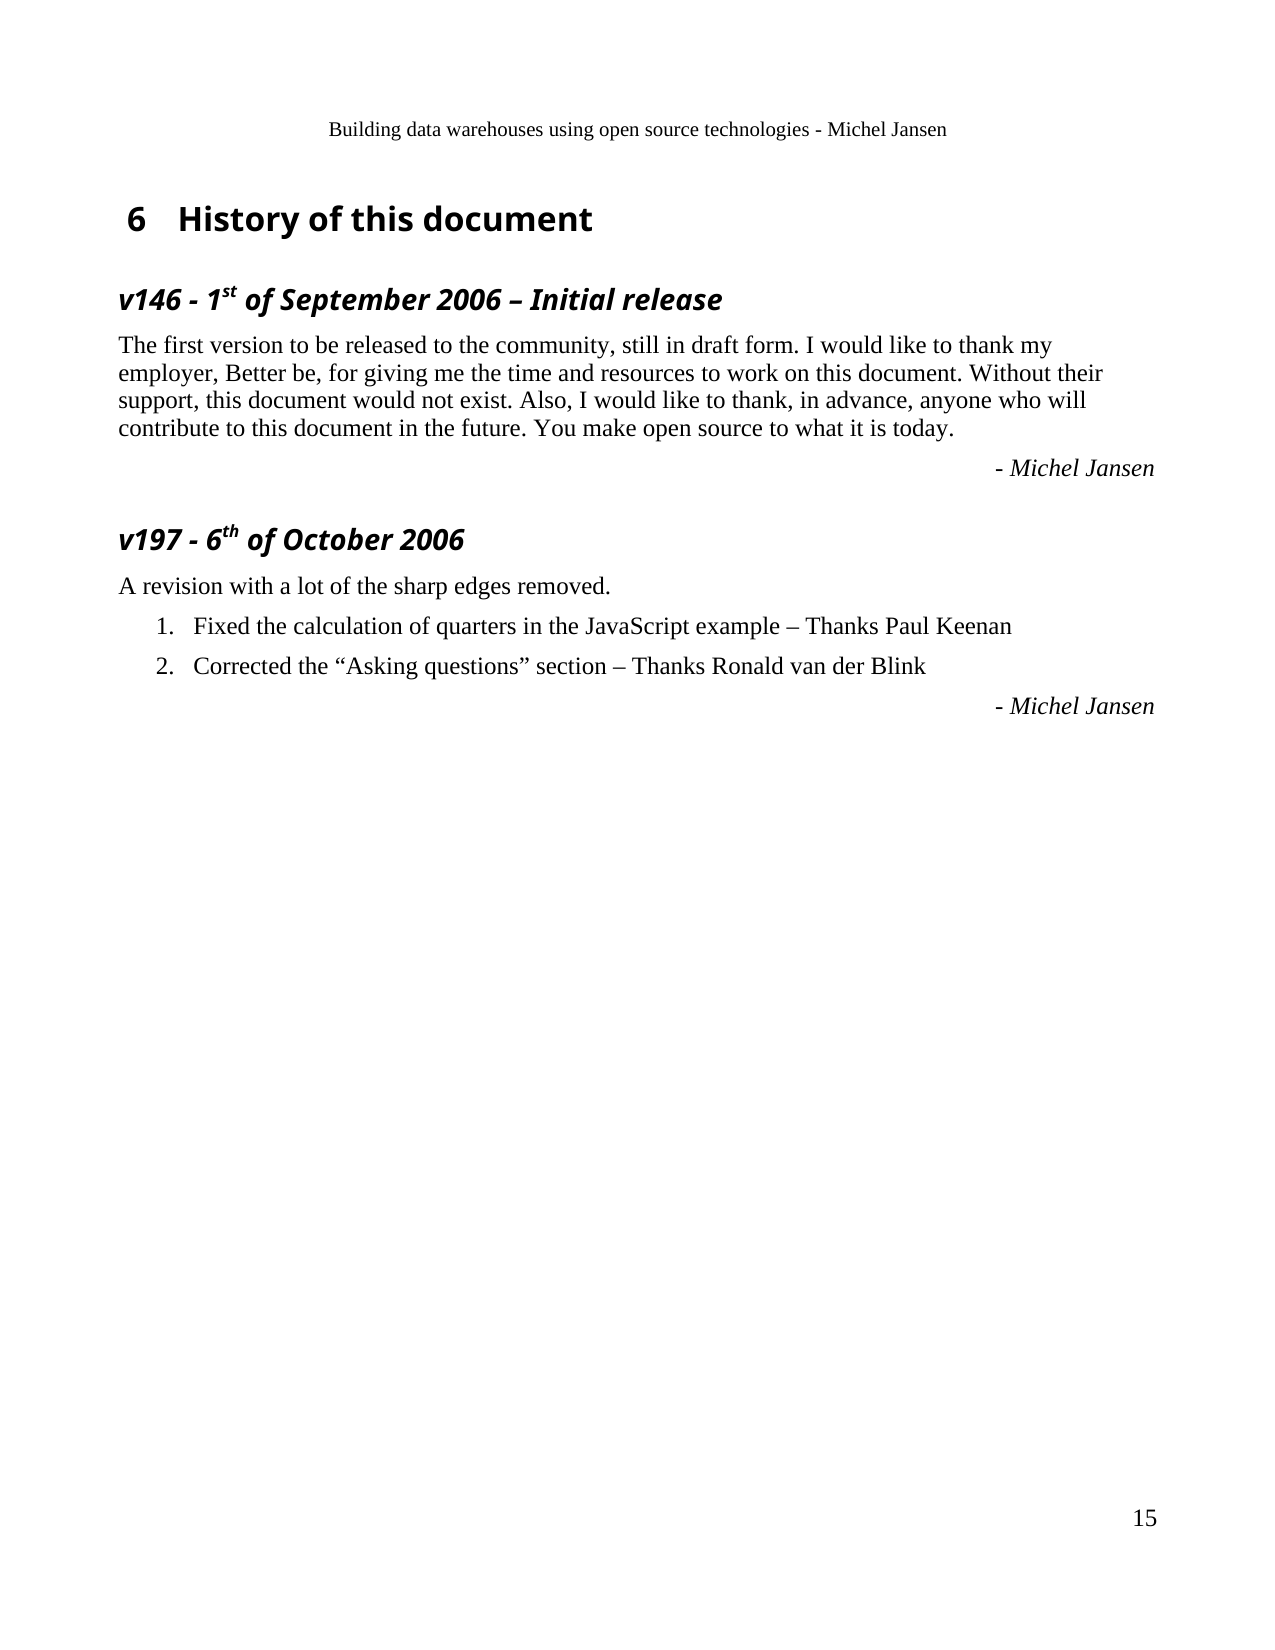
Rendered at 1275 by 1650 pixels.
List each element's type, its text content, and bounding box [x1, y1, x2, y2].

list Corrected the “Asking questions” section – Thanks Ronald van der Blink [156, 652, 1157, 680]
subtitle History of this document [118, 196, 1157, 241]
text A revision with a lot of the sharp edges removed. [118, 572, 1157, 599]
text - Michel Jansen [118, 454, 1157, 482]
subtitle v146 - 1st of September 2006 – Initial release [118, 279, 1157, 319]
list Fixed the calculation of quarters in the JavaScript example – Thanks Paul Keenan [156, 612, 1157, 640]
subtitle v197 - 6th of October 2006 [118, 520, 1157, 559]
text - Michel Jansen [118, 692, 1157, 720]
text The first version to be released to the community, still in draft form. I would like to thank my employer, Better be, for giving me the time and resources to work on this document. Without their support, this document would not exist. Also, I would like to thank, in advance, anyone who will contribute to this document in the future. You make open source to what it is today. [118, 331, 1157, 442]
